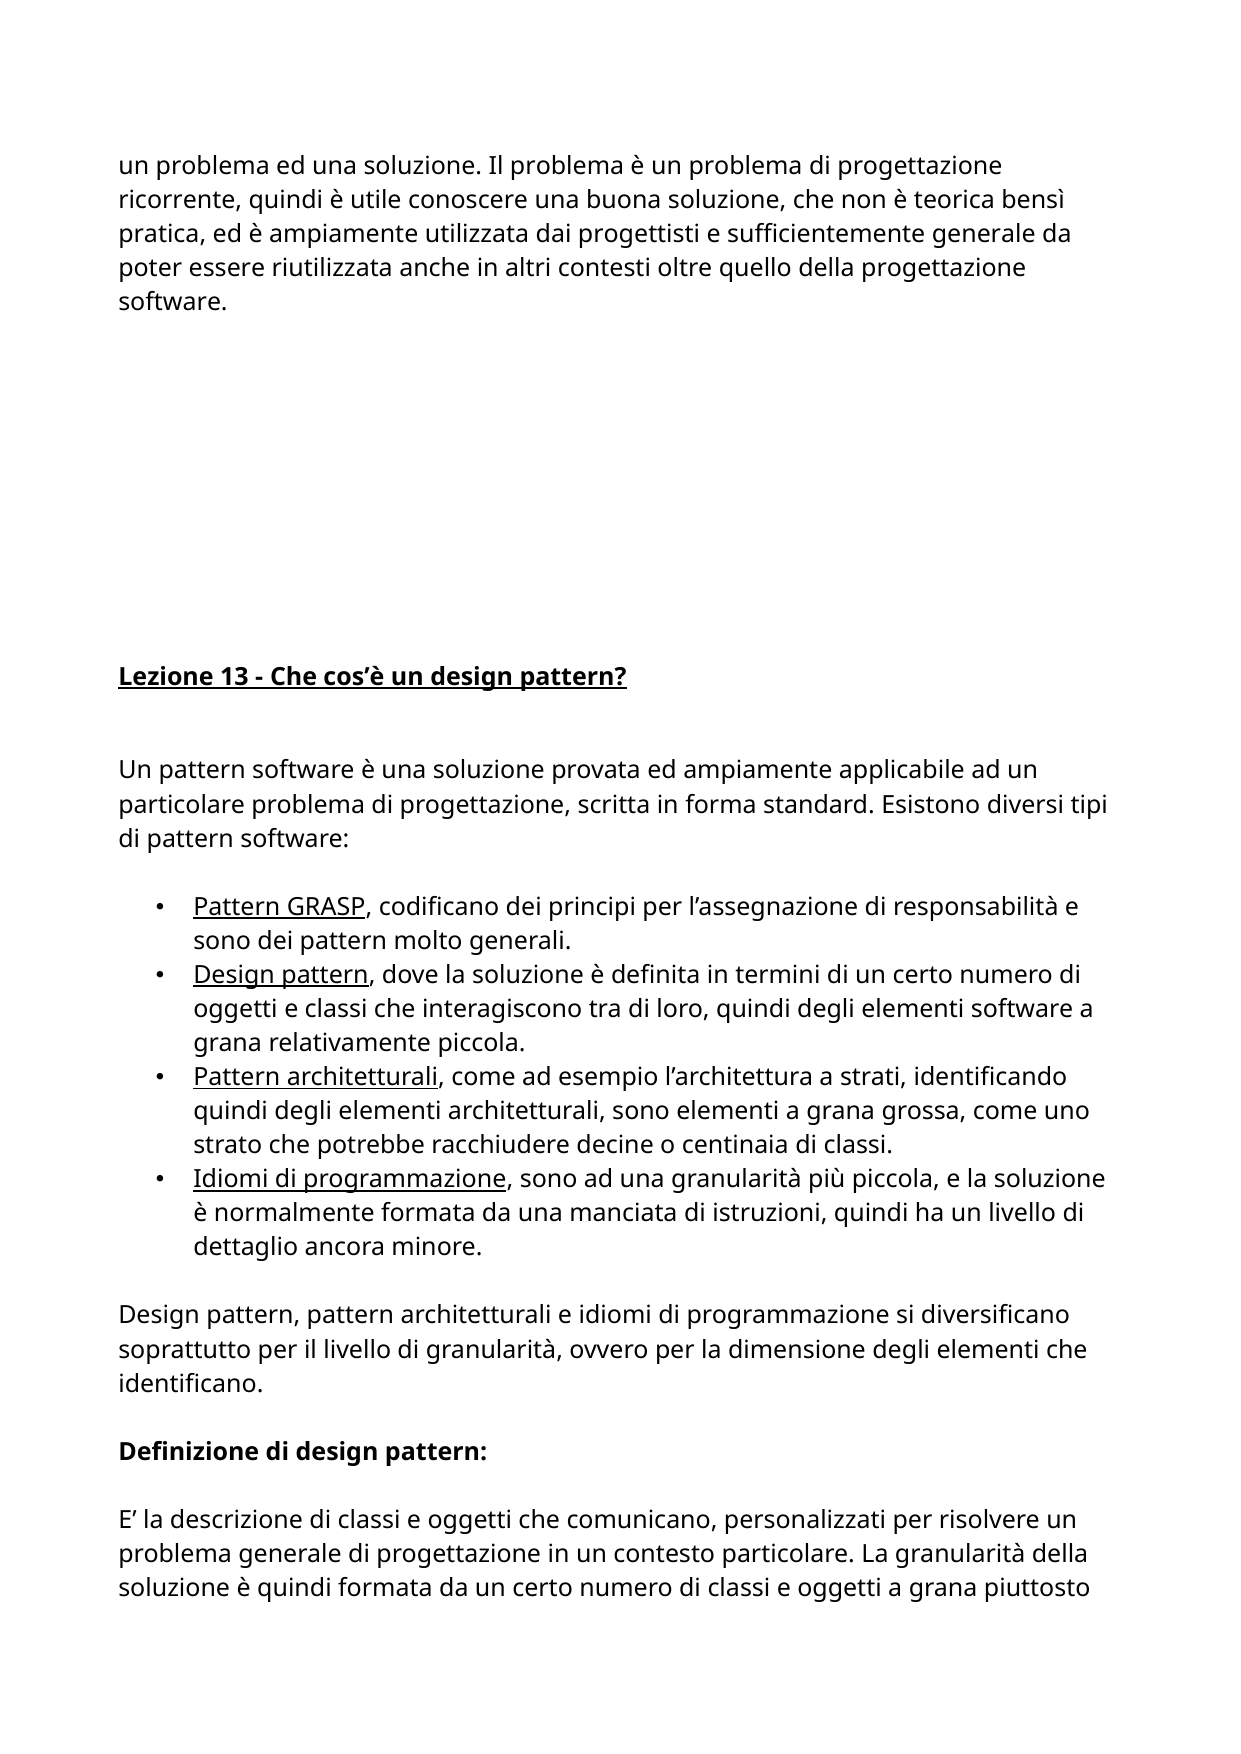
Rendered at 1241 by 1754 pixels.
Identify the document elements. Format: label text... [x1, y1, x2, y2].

list Idiomi di programmazione, sono ad una granularità più piccola, e la soluzione è normalmente formata da una manciata di istruzioni, quindi ha un livello di dettaglio ancora minore. [156, 1161, 1122, 1263]
list Pattern architetturali, come ad esempio l’architettura a strati, identificando quindi degli elementi architetturali, sono elementi a grana grossa, come uno strato che potrebbe racchiudere decine o centinaia di classi. [156, 1059, 1122, 1161]
list Pattern GRASP, codificano dei principi per l’assegnazione di responsabilità e sono dei pattern molto generali. [156, 888, 1122, 957]
text Design pattern, pattern architetturali e idiomi di programmazione si diversificano soprattutto per il livello di granularità, ovvero per la dimensione degli elementi che identificano. [118, 1297, 1122, 1399]
text Un pattern software è una soluzione provata ed ampiamente applicabile ad un particolare problema di progettazione, scritta in forma standard. Esistono diversi tipi di pattern software: [118, 752, 1122, 854]
text Lezione 13 - Che cos’è un design pattern? [118, 658, 1122, 693]
text Definizione di design pattern: [118, 1433, 1122, 1467]
text un problema ed una soluzione. Il problema è un problema di progettazione ricorrente, quindi è utile conoscere una buona soluzione, che non è teorica bensì pratica, ed è ampiamente utilizzata dai progettisti e sufficientemente generale da poter essere riutilizzata anche in altri contesti oltre quello della progettazione software. [118, 148, 1122, 318]
list Design pattern, dove la soluzione è definita in termini di un certo numero di oggetti e classi che interagiscono tra di loro, quindi degli elementi software a grana relativamente piccola. [156, 957, 1122, 1059]
text E’ la descrizione di classi e oggetti che comunicano, personalizzati per risolvere un problema generale di progettazione in un contesto particolare. La granularità della soluzione è quindi formata da un certo numero di classi e oggetti a grana piuttosto [118, 1502, 1122, 1604]
